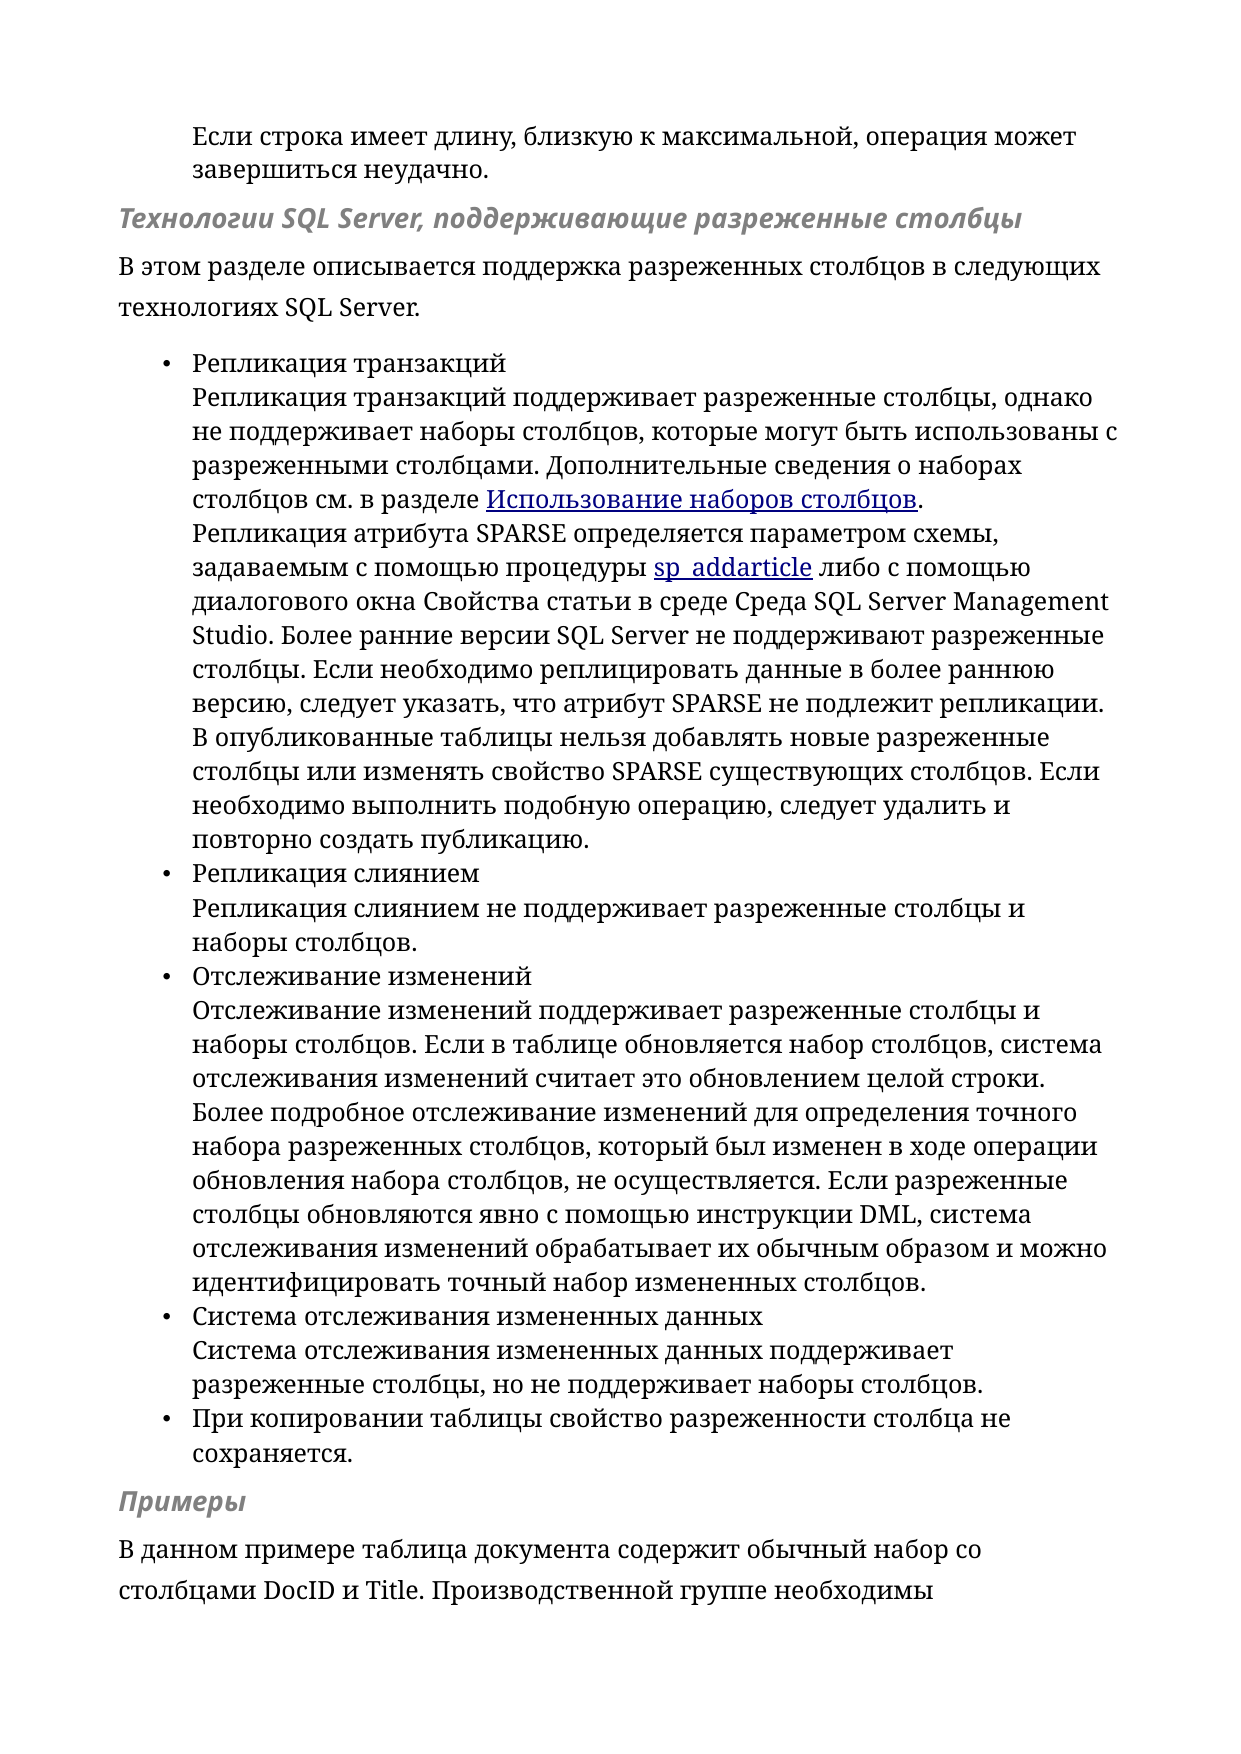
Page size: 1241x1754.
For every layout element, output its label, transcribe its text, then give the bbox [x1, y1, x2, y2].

list Если строка имеет длину, близкую к максимальной, операция может завершиться неудачно. [162, 118, 1122, 186]
list Репликация атрибута SPARSE определяется параметром схемы, задаваемым с помощью процедуры sp_addarticle либо с помощью диалогового окна Свойства статьи в среде Среда SQL Server Management Studio. Более ранние версии SQL Server не поддерживают разреженные столбцы. Если необходимо реплицировать данные в более раннюю версию, следует указать, что атрибут SPARSE не подлежит репликации. [162, 516, 1122, 720]
subtitle Технологии SQL Server, поддерживающие разреженные столбцы [118, 199, 1122, 236]
list Отслеживание изменений поддерживает разреженные столбцы и наборы столбцов. Если в таблице обновляется набор столбцов, система отслеживания изменений считает это обновлением целой строки. Более подробное отслеживание изменений для определения точного набора разреженных столбцов, который был изменен в ходе операции обновления набора столбцов, не осуществляется. Если разреженные столбцы обновляются явно с помощью инструкции DML, система отслеживания изменений обрабатывает их обычным образом и можно идентифицировать точный набор измененных столбцов. [162, 992, 1122, 1299]
list Отслеживание изменений [162, 958, 1122, 992]
list Репликация транзакций [162, 345, 1122, 379]
text В данном примере таблица документа содержит обычный набор со столбцами DocID и Title. Производственной группе необходимы [118, 1532, 1122, 1607]
list Система отслеживания измененных данных поддерживает разреженные столбцы, но не поддерживает наборы столбцов. [162, 1333, 1122, 1401]
list Репликация слиянием [162, 856, 1122, 890]
list Репликация слиянием не поддерживает разреженные столбцы и наборы столбцов. [162, 890, 1122, 958]
list Система отслеживания измененных данных [162, 1299, 1122, 1333]
list При копировании таблицы свойство разреженности столбца не сохраняется. [162, 1401, 1122, 1469]
text В этом разделе описывается поддержка разреженных столбцов в следующих технологиях SQL Server. [118, 249, 1122, 324]
list В опубликованные таблицы нельзя добавлять новые разреженные столбцы или изменять свойство SPARSE существующих столбцов. Если необходимо выполнить подобную операцию, следует удалить и повторно создать публикацию. [162, 720, 1122, 856]
subtitle Примеры [118, 1482, 1122, 1519]
list Репликация транзакций поддерживает разреженные столбцы, однако не поддерживает наборы столбцов, которые могут быть использованы с разреженными столбцами. Дополнительные сведения о наборах столбцов см. в разделе Использование наборов столбцов. [162, 379, 1122, 516]
